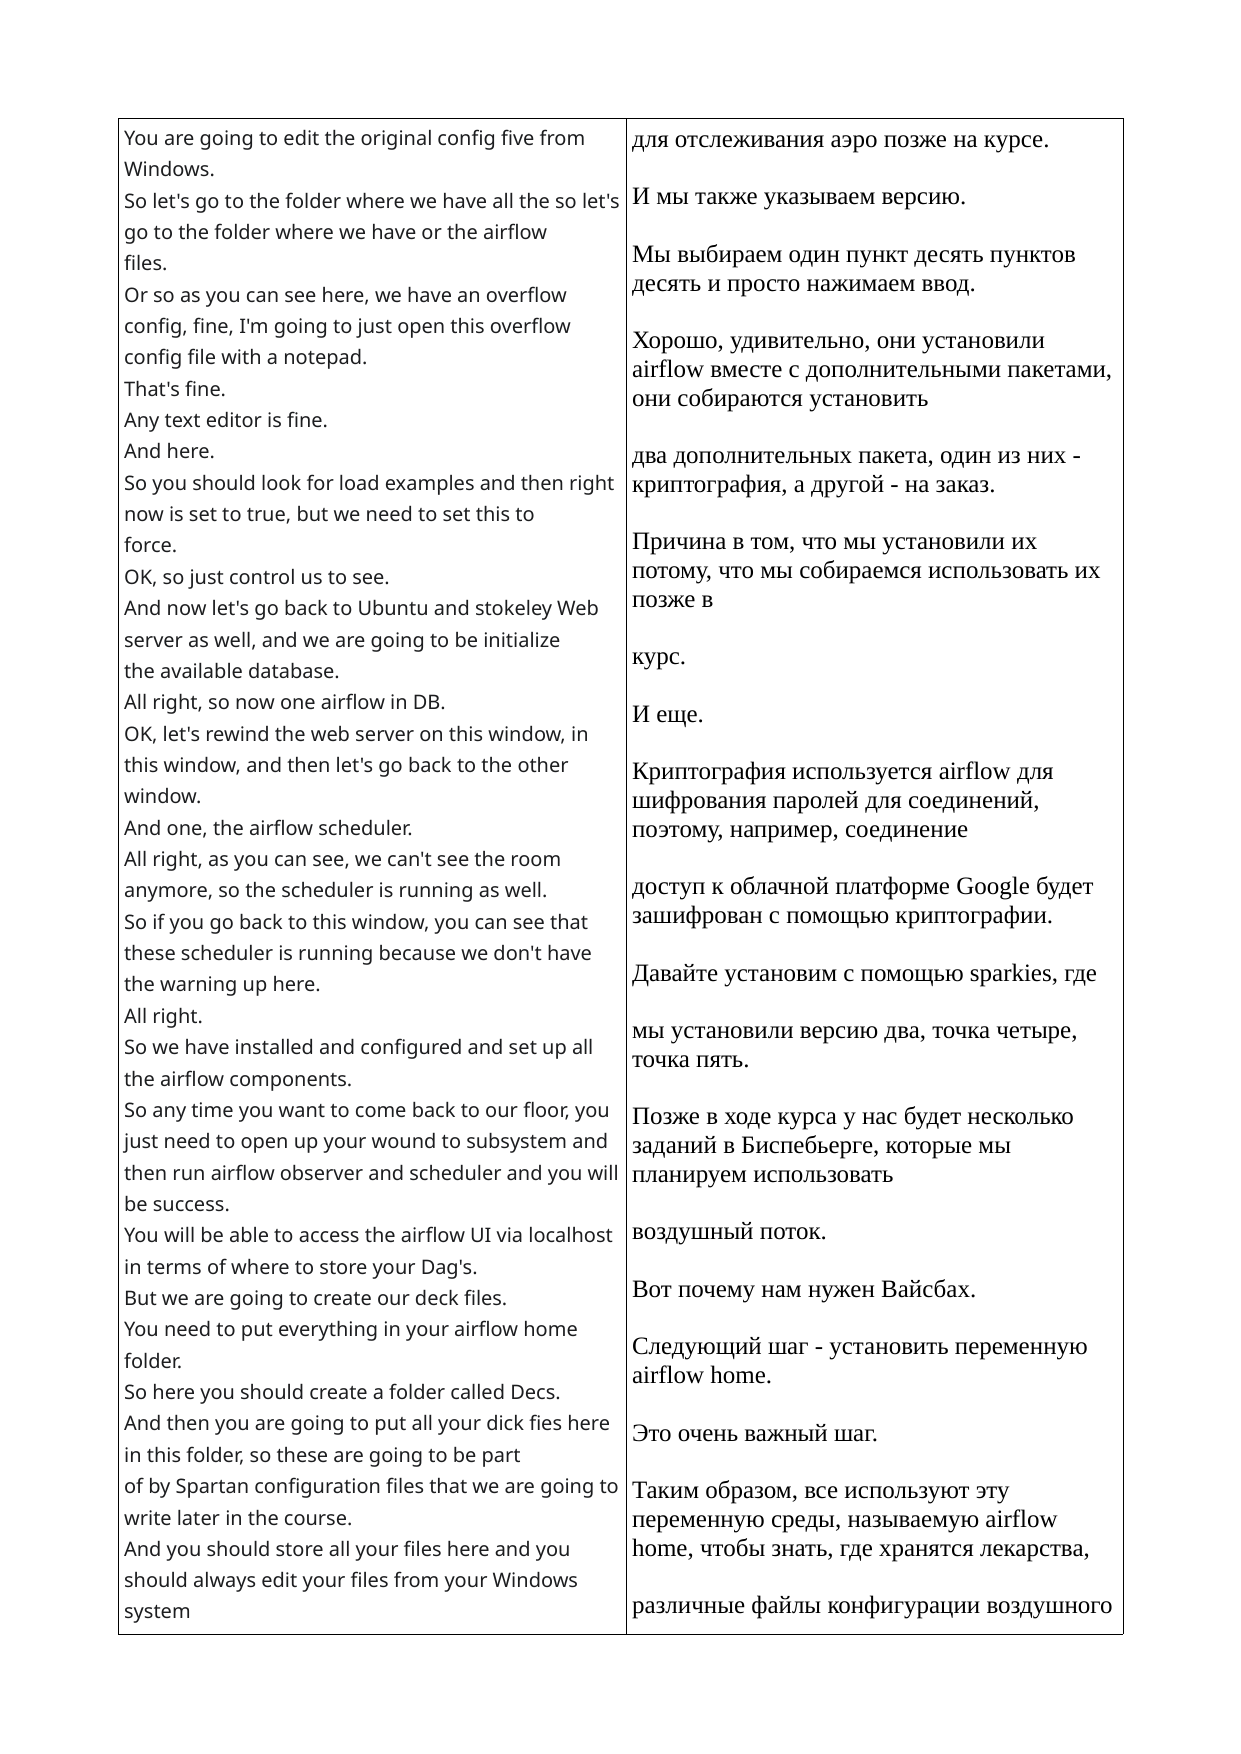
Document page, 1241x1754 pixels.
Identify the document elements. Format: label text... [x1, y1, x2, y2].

table_cell You are going to edit the original config five from Windows. So let's go to the folder where we have all the so let's go to the folder where we have or the airflow files. Or so as you can see here, we have an overflow config, fine, I'm going to just open this overflow config file with a notepad. That's fine. Any text editor is fine. And here. So you should look for load examples and then right now is set to true, but we need to set this to force. OK, so just control us to see. And now let's go back to Ubuntu and stokeley Web server as well, and we are going to be initialize the available database. All right, so now one airflow in DB. OK, let's rewind the web server on this window, in this window, and then let's go back to the other window. And one, the airflow scheduler. All right, as you can see, we can't see the room anymore, so the scheduler is running as well. So if you go back to this window, you can see that these scheduler is running because we don't have the warning up here. All right. So we have installed and configured and set up all the airflow components. So any time you want to come back to our floor, you just need to open up your wound to subsystem and then run airflow observer and scheduler and you will be success. You will be able to access the airflow UI via localhost in terms of where to store your Dag's. But we are going to create our deck files. You need to put everything in your airflow home folder. So here you should create a folder called Decs. And then you are going to put all your dick fies here in this folder, so these are going to be part of by Spartan configuration files that we are going to write later in the course. And you should store all your files here and you should always edit your files from your Windows system [119, 119, 626, 1634]
table_cell для отслеживания аэро позже на курсе. И мы также указываем версию. Мы выбираем один пункт десять пунктов десять и просто нажимаем ввод. Хорошо, удивительно, они установили airflow вместе с дополнительными пакетами, они собираются установить два дополнительных пакета, один из них - криптография, а другой - на заказ. Причина в том, что мы установили их потому, что мы собираемся использовать их позже в курс. И еще. Криптография используется airflow для шифрования паролей для соединений, поэтому, например, соединение доступ к облачной платформе Google будет зашифрован с помощью криптографии. Давайте установим с помощью sparkies, где мы установили версию два, точка четыре, точка пять. Позже в ходе курса у нас будет несколько заданий в Биспебьерге, которые мы планируем использовать воздушный поток. Вот почему нам нужен Вайсбах. Следующий шаг - установить переменную airflow home. Это очень важный шаг. Таким образом, все используют эту переменную среды, называемую airflow home, чтобы знать, где хранятся лекарства, различные файлы конфигурации воздушного [627, 119, 1123, 1634]
